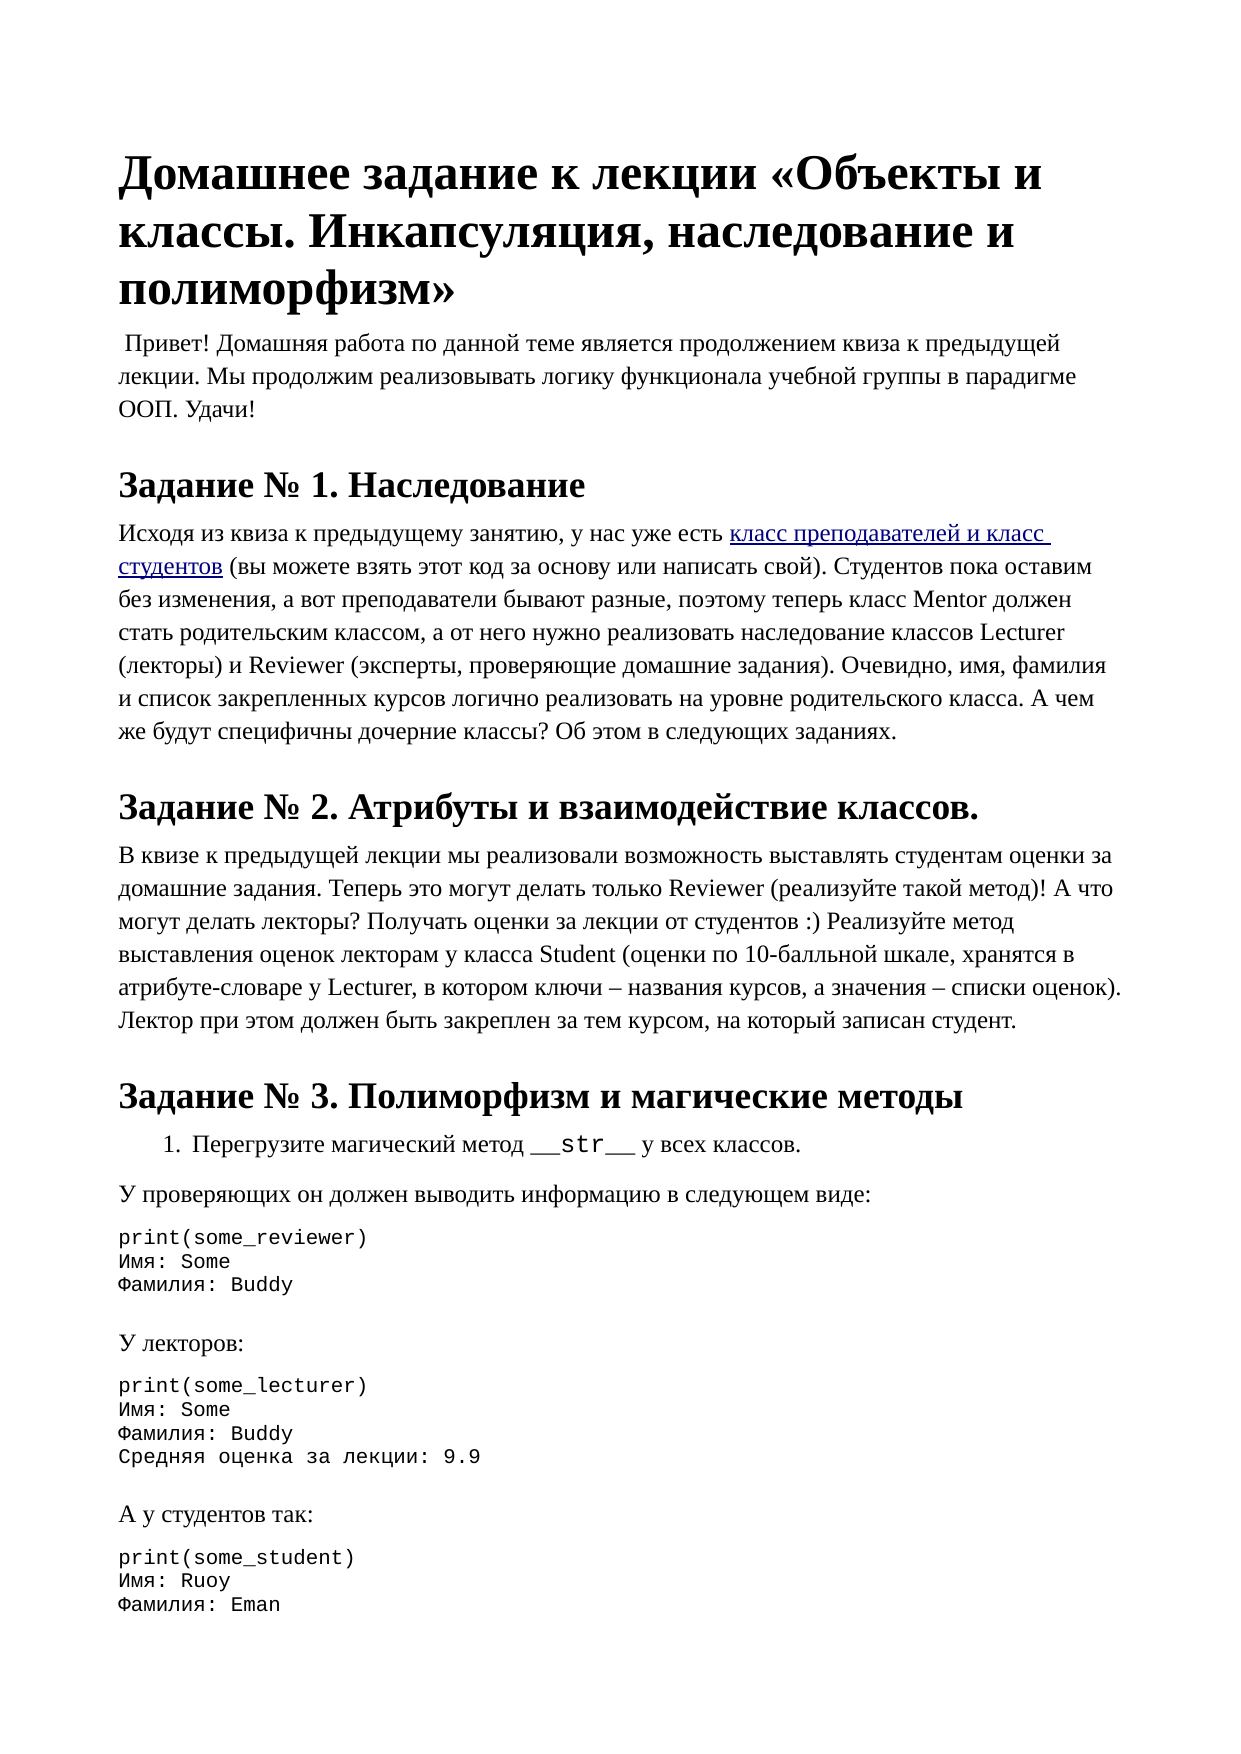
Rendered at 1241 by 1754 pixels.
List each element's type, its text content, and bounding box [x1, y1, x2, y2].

subtitle Домашнее задание к лекции «Объекты и классы. Инкапсуляция, наследование и полиморфизм» [118, 143, 1122, 316]
text ​ Привет! Домашняя работа по данной теме является продолжением квиза к предыдущей лекции. Мы продолжим реализовывать логику функционала учебной группы в парадигме ООП. Удачи! [118, 328, 1122, 423]
list Перегрузите магический метод __str__ у всех классов. [162, 1129, 1122, 1160]
text Исходя из квиза к предыдущему занятию, у нас уже есть класс преподавателей и класс студентов (вы можете взять этот код за основу или написать свой). Студентов пока оставим без изменения, а вот преподаватели бывают разные, поэтому теперь класс Mentor должен стать родительским классом, а от него нужно реализовать наследование классов Lecturer (лекторы) и Reviewer (эксперты, проверяющие домашние задания). Очевидно, имя, фамилия и список закрепленных курсов логично реализовать на уровне родительского класса. А чем же будут специфичны дочерние классы? Об этом в следующих заданиях. [118, 518, 1122, 745]
text Фамилия: Eman [118, 1594, 1122, 1618]
text У проверяющих он должен выводить информацию в следующем виде: [118, 1179, 1122, 1208]
text У лекторов: [118, 1328, 1122, 1356]
text Имя: Some [118, 1251, 1122, 1274]
text print(some_student) [118, 1547, 1122, 1571]
text А у студентов так: [118, 1499, 1122, 1528]
text Имя: Some [118, 1399, 1122, 1422]
subtitle Задание № 2. Атрибуты и взаимодействие классов. [118, 785, 1122, 828]
subtitle Задание № 3. Полиморфизм и магические методы [118, 1074, 1122, 1117]
text Фамилия: Buddy [118, 1274, 1122, 1298]
text В квизе к предыдущей лекции мы реализовали возможность выставлять студентам оценки за домашние задания. Теперь это могут делать только Reviewer (реализуйте такой метод)! А что могут делать лекторы? Получать оценки за лекции от студентов :) Реализуйте метод выставления оценок лекторам у класса Student (оценки по 10-балльной шкале, хранятся в атрибуте-словаре у Lecturer, в котором ключи – названия курсов, а значения – списки оценок). Лектор при этом должен быть закреплен за тем курсом, на который записан студент. [118, 840, 1122, 1034]
text print(some_reviewer) [118, 1227, 1122, 1251]
text Средняя оценка за лекции: 9.9 [118, 1446, 1122, 1470]
text print(some_lecturer) [118, 1375, 1122, 1399]
subtitle Задание № 1. Наследование [118, 463, 1122, 506]
text Имя: Ruoy [118, 1571, 1122, 1594]
text Фамилия: Buddy [118, 1422, 1122, 1446]
